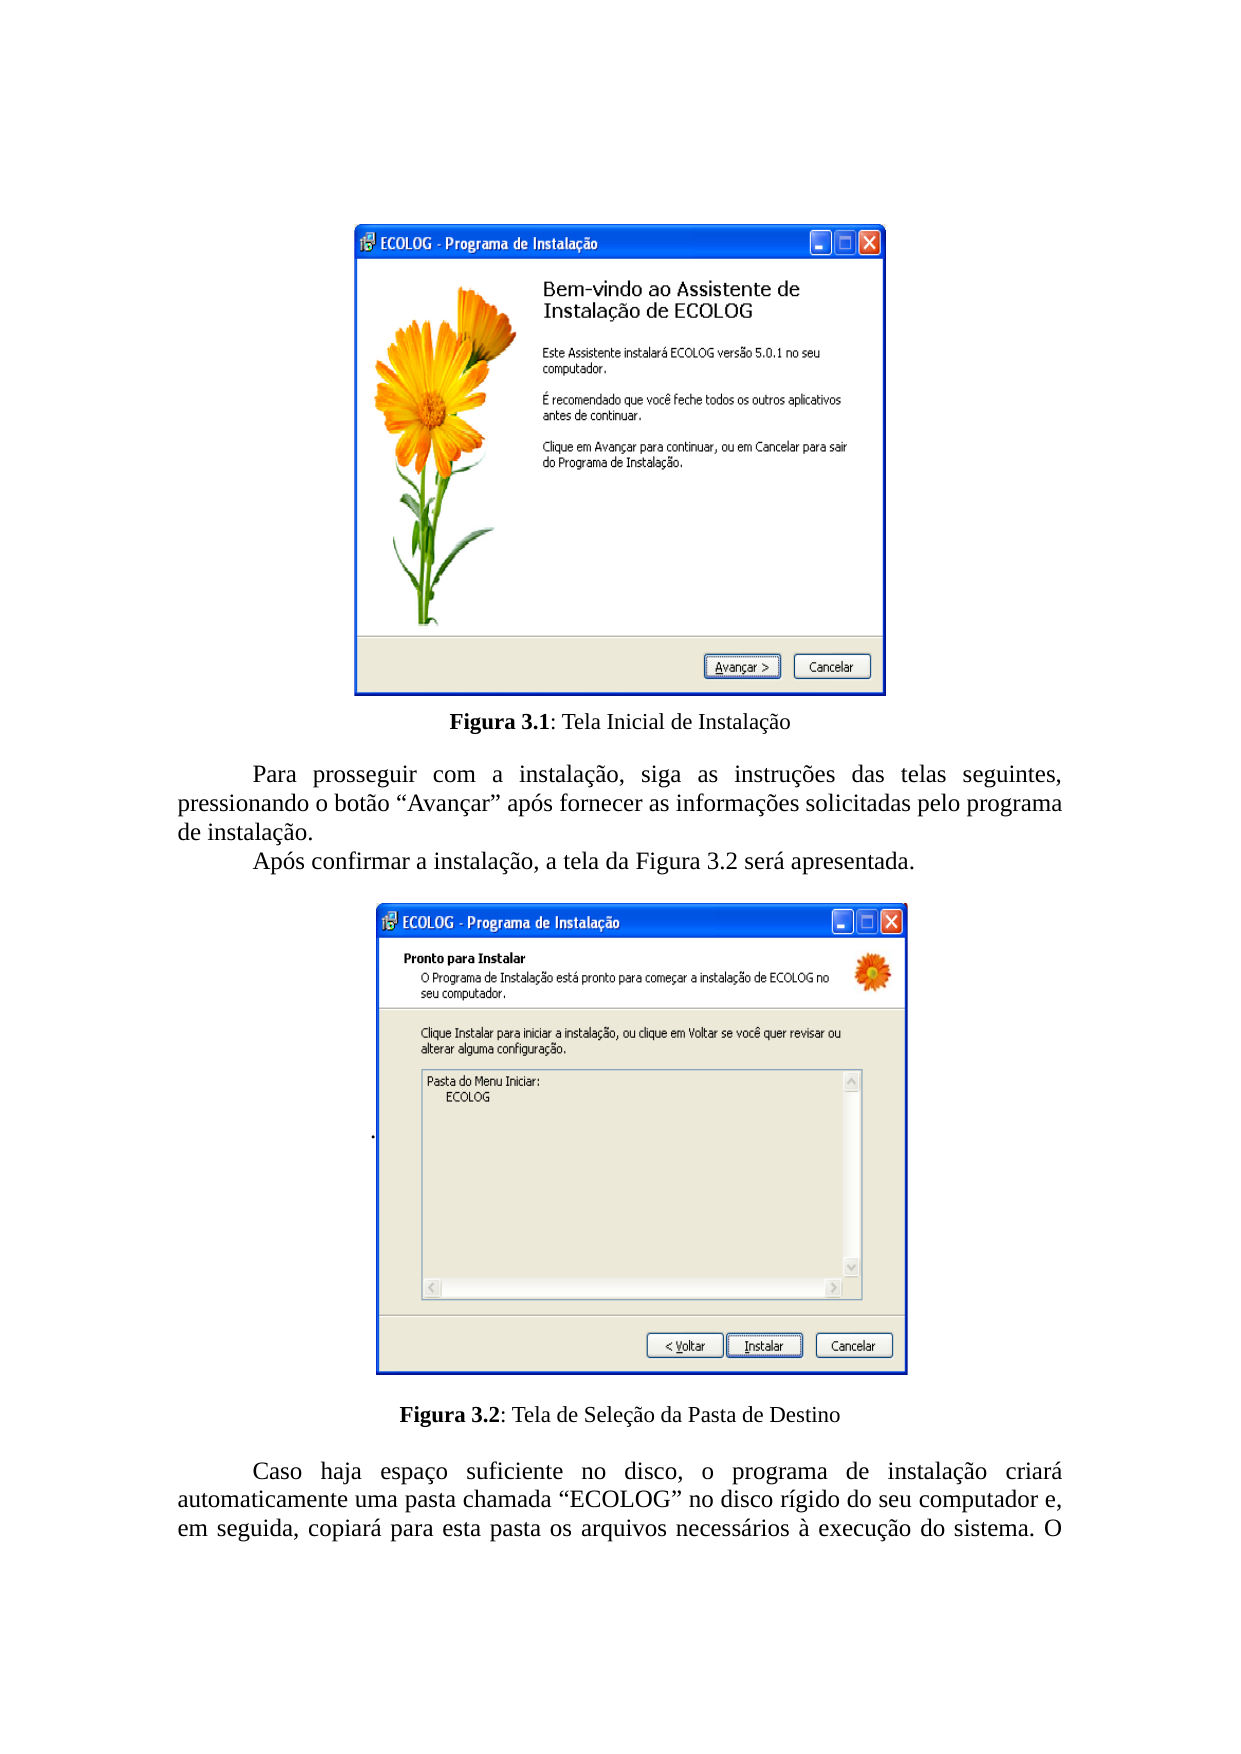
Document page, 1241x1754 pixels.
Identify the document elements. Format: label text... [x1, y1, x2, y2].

text . Figura 3.2: Tela de Seleção da Pasta de Destino [177, 903, 1063, 1427]
picture [376, 903, 908, 1375]
text Para prosseguir com a instalação, siga as instruções das telas seguintes, pressionando o botão “Avançar” após fornecer as informações solicitadas pelo programa de instalação. [177, 759, 1063, 846]
picture [354, 224, 886, 696]
text Caso haja espaço suficiente no disco, o programa de instalação criará automaticamente uma pasta chamada “ECOLOG” no disco rígido do seu computador e, em seguida, copiará para esta pasta os arquivos necessários à execução do sistema. O [177, 1456, 1063, 1542]
text Após confirmar a instalação, a tela da Figura 3.2 será apresentada. [177, 846, 1063, 874]
text Figura 3.1: Tela Inicial de Instalação [177, 708, 1063, 734]
